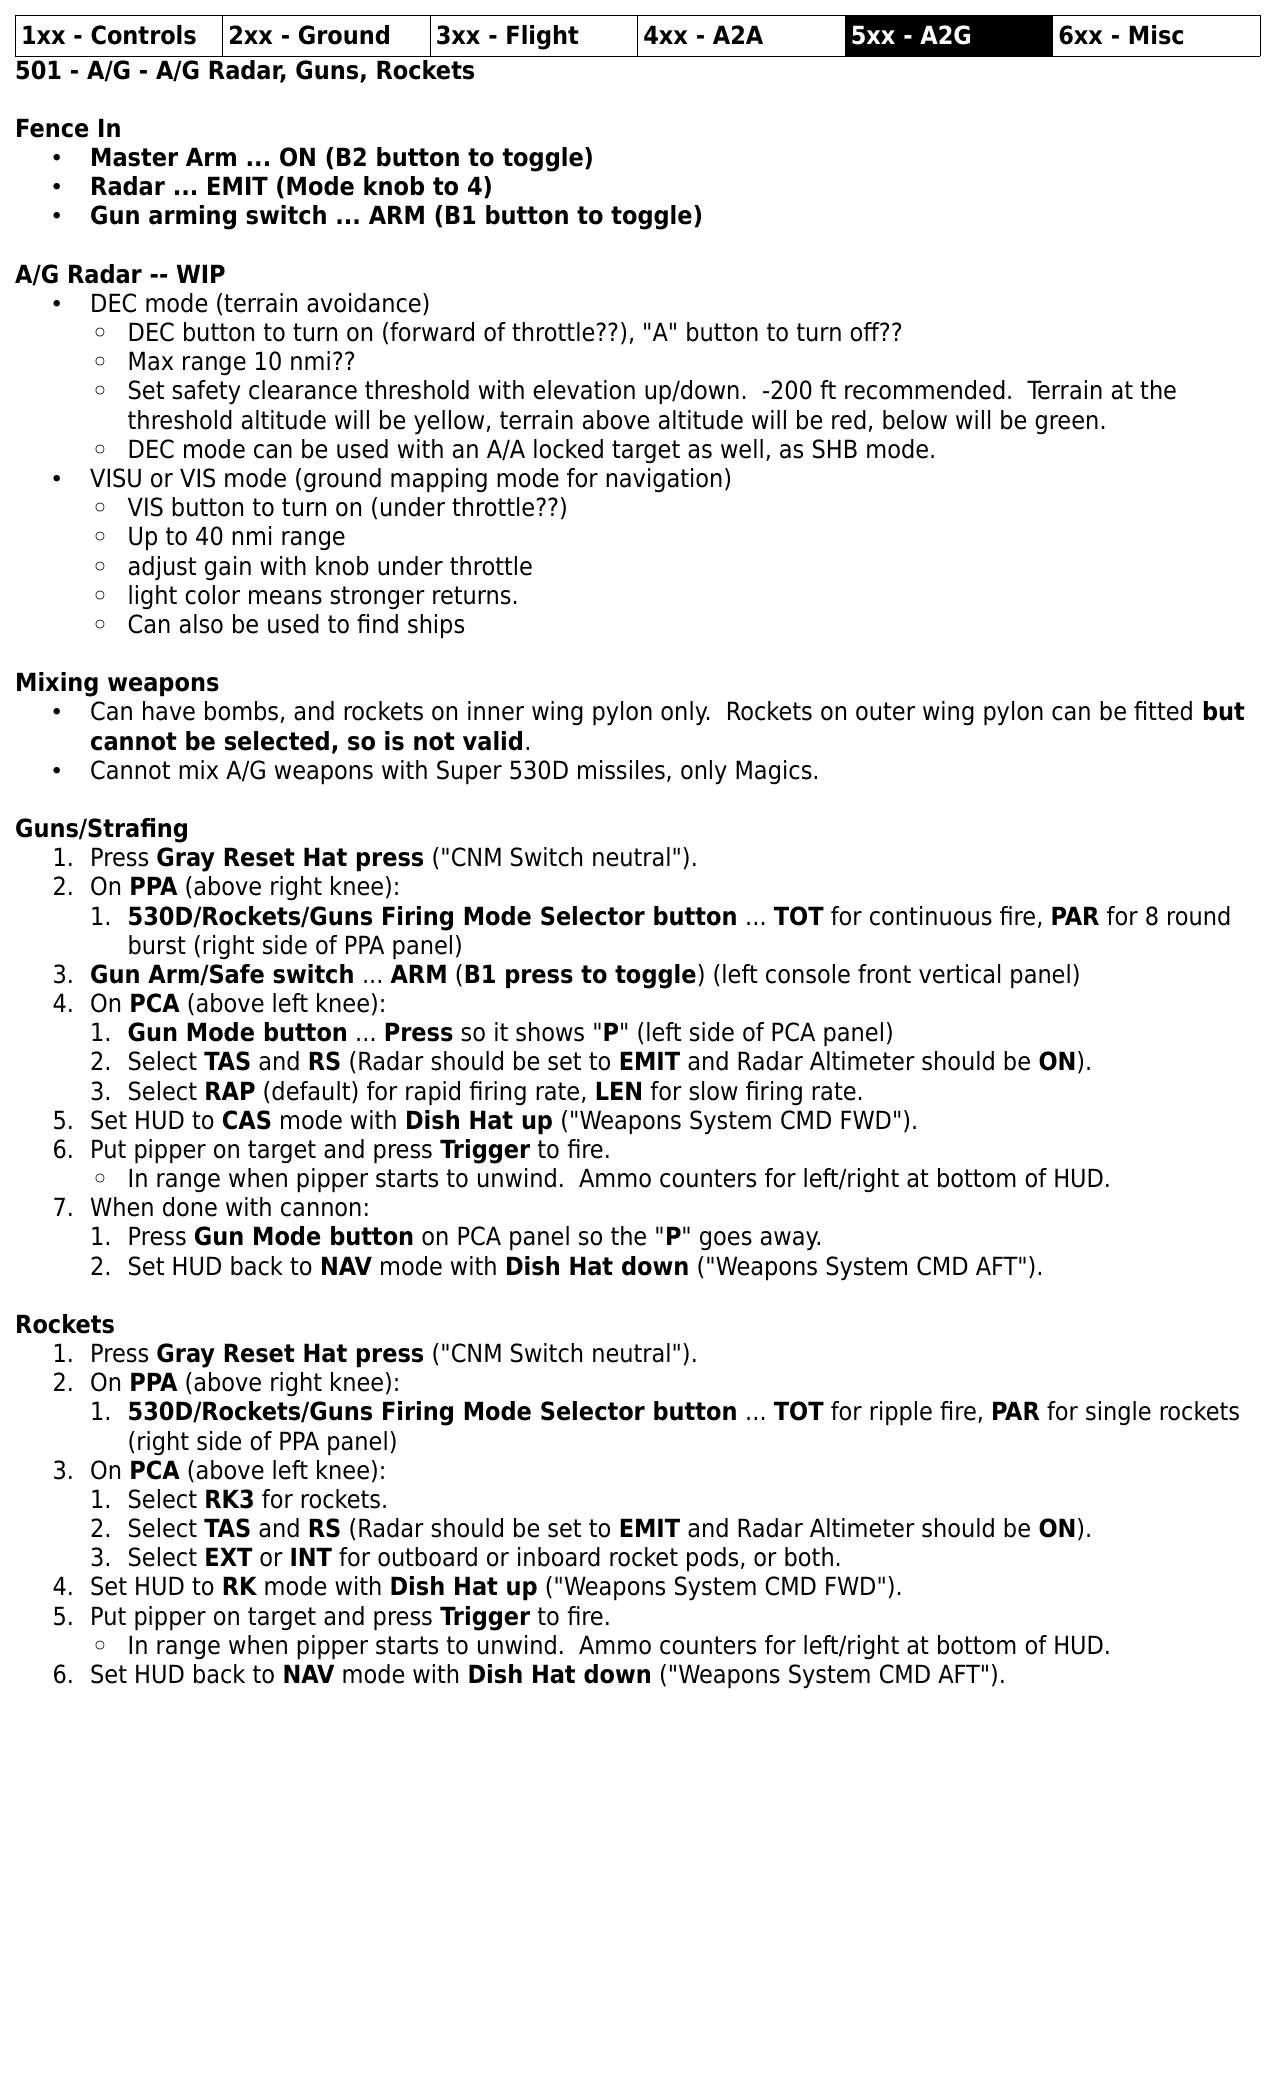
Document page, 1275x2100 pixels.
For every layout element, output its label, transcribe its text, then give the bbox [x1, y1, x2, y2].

list DEC mode can be used with an A/A locked target as well, as SHB mode. [90, 435, 1260, 464]
list Select RK3 for rockets. [90, 1485, 1260, 1514]
text A/G Radar -- WIP [15, 260, 1260, 289]
text Fence In [15, 114, 1260, 143]
list Press Gray Reset Hat press ("CNM Switch neutral"). [52, 1339, 1260, 1368]
list 530D/Rockets/Guns Firing Mode Selector button ... TOT for ripple fire, PAR for single rockets (right side of PPA panel) [90, 1397, 1260, 1456]
list light color means stronger returns. [90, 581, 1260, 610]
text Rockets [15, 1310, 1260, 1339]
list In range when pipper starts to unwind. Ammo counters for left/right at bottom of HUD. [90, 1164, 1260, 1193]
list Up to 40 nmi range [90, 522, 1260, 552]
text 501 - A/G - A/G Radar, Guns, Rockets [15, 57, 1260, 85]
list Press Gun Mode button on PCA panel so the "P" goes away. [90, 1222, 1260, 1252]
list adjust gain with knob under throttle [90, 552, 1260, 581]
table_header 1xx - Controls [16, 16, 222, 56]
list On PCA (above left knee): [52, 989, 1260, 1018]
list Set safety clearance threshold with elevation up/down. -200 ft recommended. Terrain at the threshold altitude will be yellow, terrain above altitude will be red, below will be green. [90, 377, 1260, 435]
list On PPA (above right knee): [52, 1368, 1260, 1397]
list Gun arming switch ... ARM (B1 button to toggle) [52, 202, 1260, 231]
list On PPA (above right knee): [52, 872, 1260, 902]
table_header 4xx - A2A [638, 16, 845, 56]
list Gun Arm/Safe switch ... ARM (B1 press to toggle) (left console front vertical panel) [52, 960, 1260, 989]
table_header 6xx - Misc [1053, 16, 1260, 56]
list DEC button to turn on (forward of throttle??), "A" button to turn off?? [90, 318, 1260, 347]
list Set HUD back to NAV mode with Dish Hat down ("Weapons System CMD AFT"). [90, 1252, 1260, 1281]
list Gun Mode button ... Press so it shows "P" (left side of PCA panel) [90, 1018, 1260, 1047]
list Radar ... EMIT (Mode knob to 4) [52, 172, 1260, 202]
list Put pipper on target and press Trigger to fire. [52, 1135, 1260, 1164]
list On PCA (above left knee): [52, 1456, 1260, 1485]
list 530D/Rockets/Guns Firing Mode Selector button ... TOT for continuous fire, PAR for 8 round burst (right side of PPA panel) [90, 902, 1260, 960]
list Select TAS and RS (Radar should be set to EMIT and Radar Altimeter should be ON). [90, 1047, 1260, 1077]
list Master Arm ... ON (B2 button to toggle) [52, 143, 1260, 172]
table_header 5xx - A2G [846, 16, 1052, 56]
list Set HUD back to NAV mode with Dish Hat down ("Weapons System CMD AFT"). [52, 1660, 1260, 1689]
list Set HUD to RK mode with Dish Hat up ("Weapons System CMD FWD"). [52, 1572, 1260, 1602]
list Can also be used to find ships [90, 610, 1260, 639]
list Put pipper on target and press Trigger to fire. [52, 1602, 1260, 1631]
text Guns/Strafing [15, 814, 1260, 843]
list Select TAS and RS (Radar should be set to EMIT and Radar Altimeter should be ON). [90, 1514, 1260, 1543]
table_header 3xx - Flight [431, 16, 637, 56]
list Can have bombs, and rockets on inner wing pylon only. Rockets on outer wing pylon can be fitted but cannot be selected, so is not valid. [52, 697, 1260, 756]
list Set HUD to CAS mode with Dish Hat up ("Weapons System CMD FWD"). [52, 1106, 1260, 1135]
list When done with cannon: [52, 1193, 1260, 1222]
list Select RAP (default) for rapid firing rate, LEN for slow firing rate. [90, 1077, 1260, 1106]
list Cannot mix A/G weapons with Super 530D missiles, only Magics. [52, 756, 1260, 785]
list In range when pipper starts to unwind. Ammo counters for left/right at bottom of HUD. [90, 1631, 1260, 1660]
list Press Gray Reset Hat press ("CNM Switch neutral"). [52, 843, 1260, 872]
list Select EXT or INT for outboard or inboard rocket pods, or both. [90, 1543, 1260, 1572]
list DEC mode (terrain avoidance) [52, 289, 1260, 318]
list VISU or VIS mode (ground mapping mode for navigation) [52, 464, 1260, 493]
text Mixing weapons [15, 668, 1260, 697]
list VIS button to turn on (under throttle??) [90, 493, 1260, 522]
list Max range 10 nmi?? [90, 347, 1260, 377]
table_header 2xx - Ground [223, 16, 430, 56]
